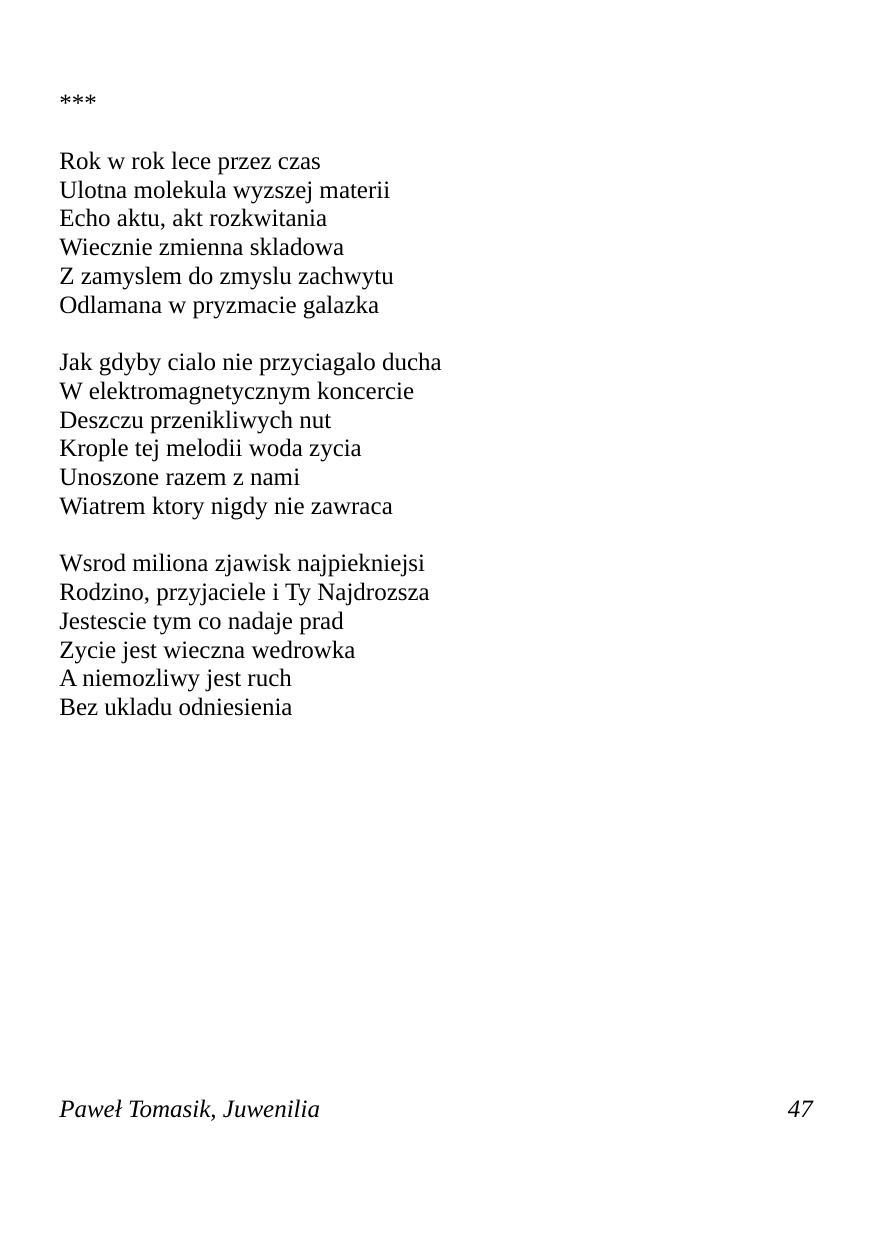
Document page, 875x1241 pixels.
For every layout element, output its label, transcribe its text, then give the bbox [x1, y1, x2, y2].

text Jak gdyby cialo nie przyciagalo ducha W elektromagnetycznym koncercie Deszczu przenikliwych nut Krople tej melodii woda zycia Unoszone razem z nami Wiatrem ktory nigdy nie zawraca [59, 347, 815, 520]
text Wsrod miliona zjawisk najpiekniejsi Rodzino, przyjaciele i Ty Najdrozsza Jestescie tym co nadaje prad Zycie jest wieczna wedrowka A niemozliwy jest ruch Bez ukladu odniesienia [59, 548, 815, 721]
text *** [59, 88, 815, 117]
text Rok w rok lece przez czas Ulotna molekula wyzszej materii Echo aktu, akt rozkwitania Wiecznie zmienna skladowa Z zamyslem do zmyslu zachwytu Odlamana w pryzmacie galazka [59, 146, 815, 318]
